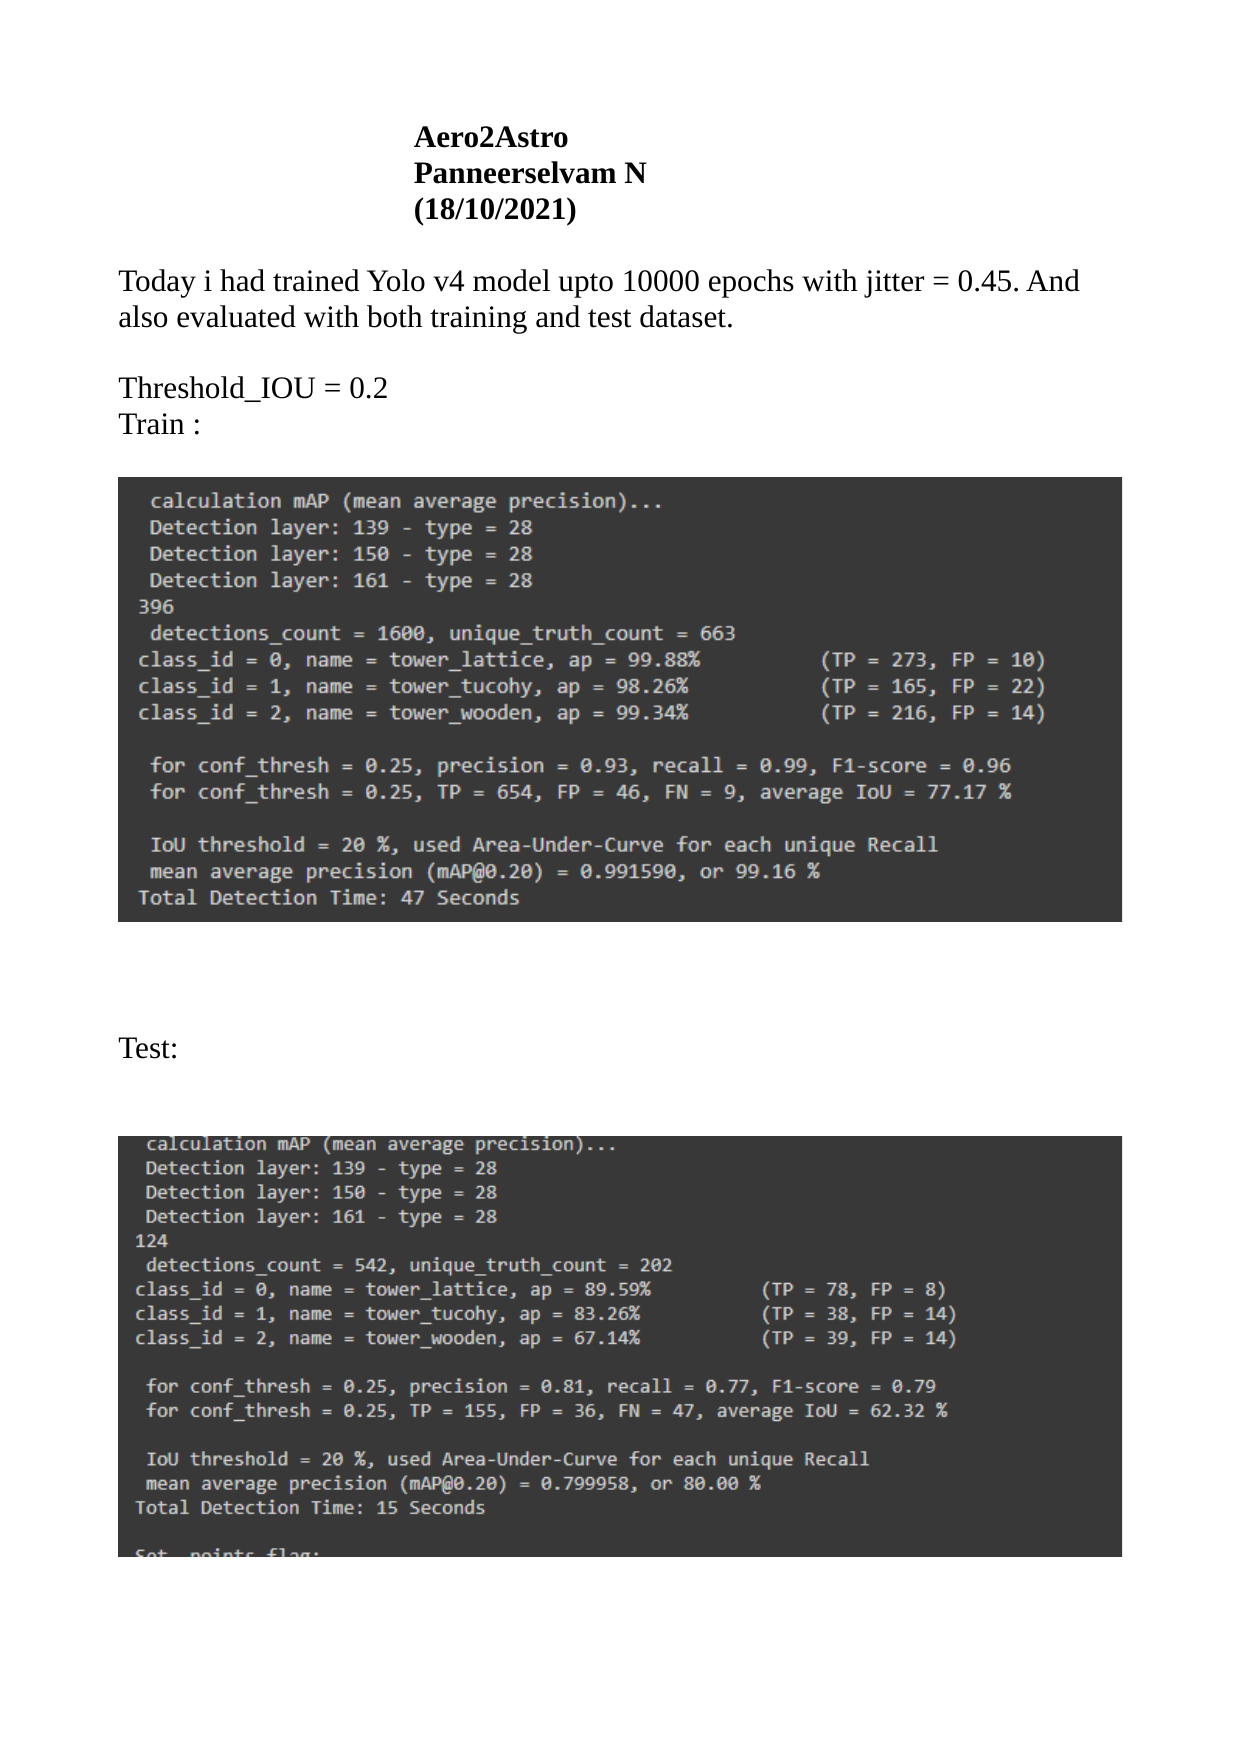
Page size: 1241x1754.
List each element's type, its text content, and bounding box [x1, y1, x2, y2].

text Aero2Astro [118, 118, 1122, 154]
text Test: [118, 1029, 1122, 1065]
text (18/10/2021) [118, 190, 1122, 226]
text Panneerselvam N [118, 154, 1122, 190]
text Today i had trained Yolo v4 model upto 10000 epochs with jitter = 0.45. And also evaluated with both training and test dataset. [118, 262, 1122, 334]
picture [118, 1136, 1123, 1557]
text Train : [118, 406, 1122, 442]
picture [118, 477, 1123, 922]
text Threshold_IOU = 0.2 [118, 370, 1122, 406]
